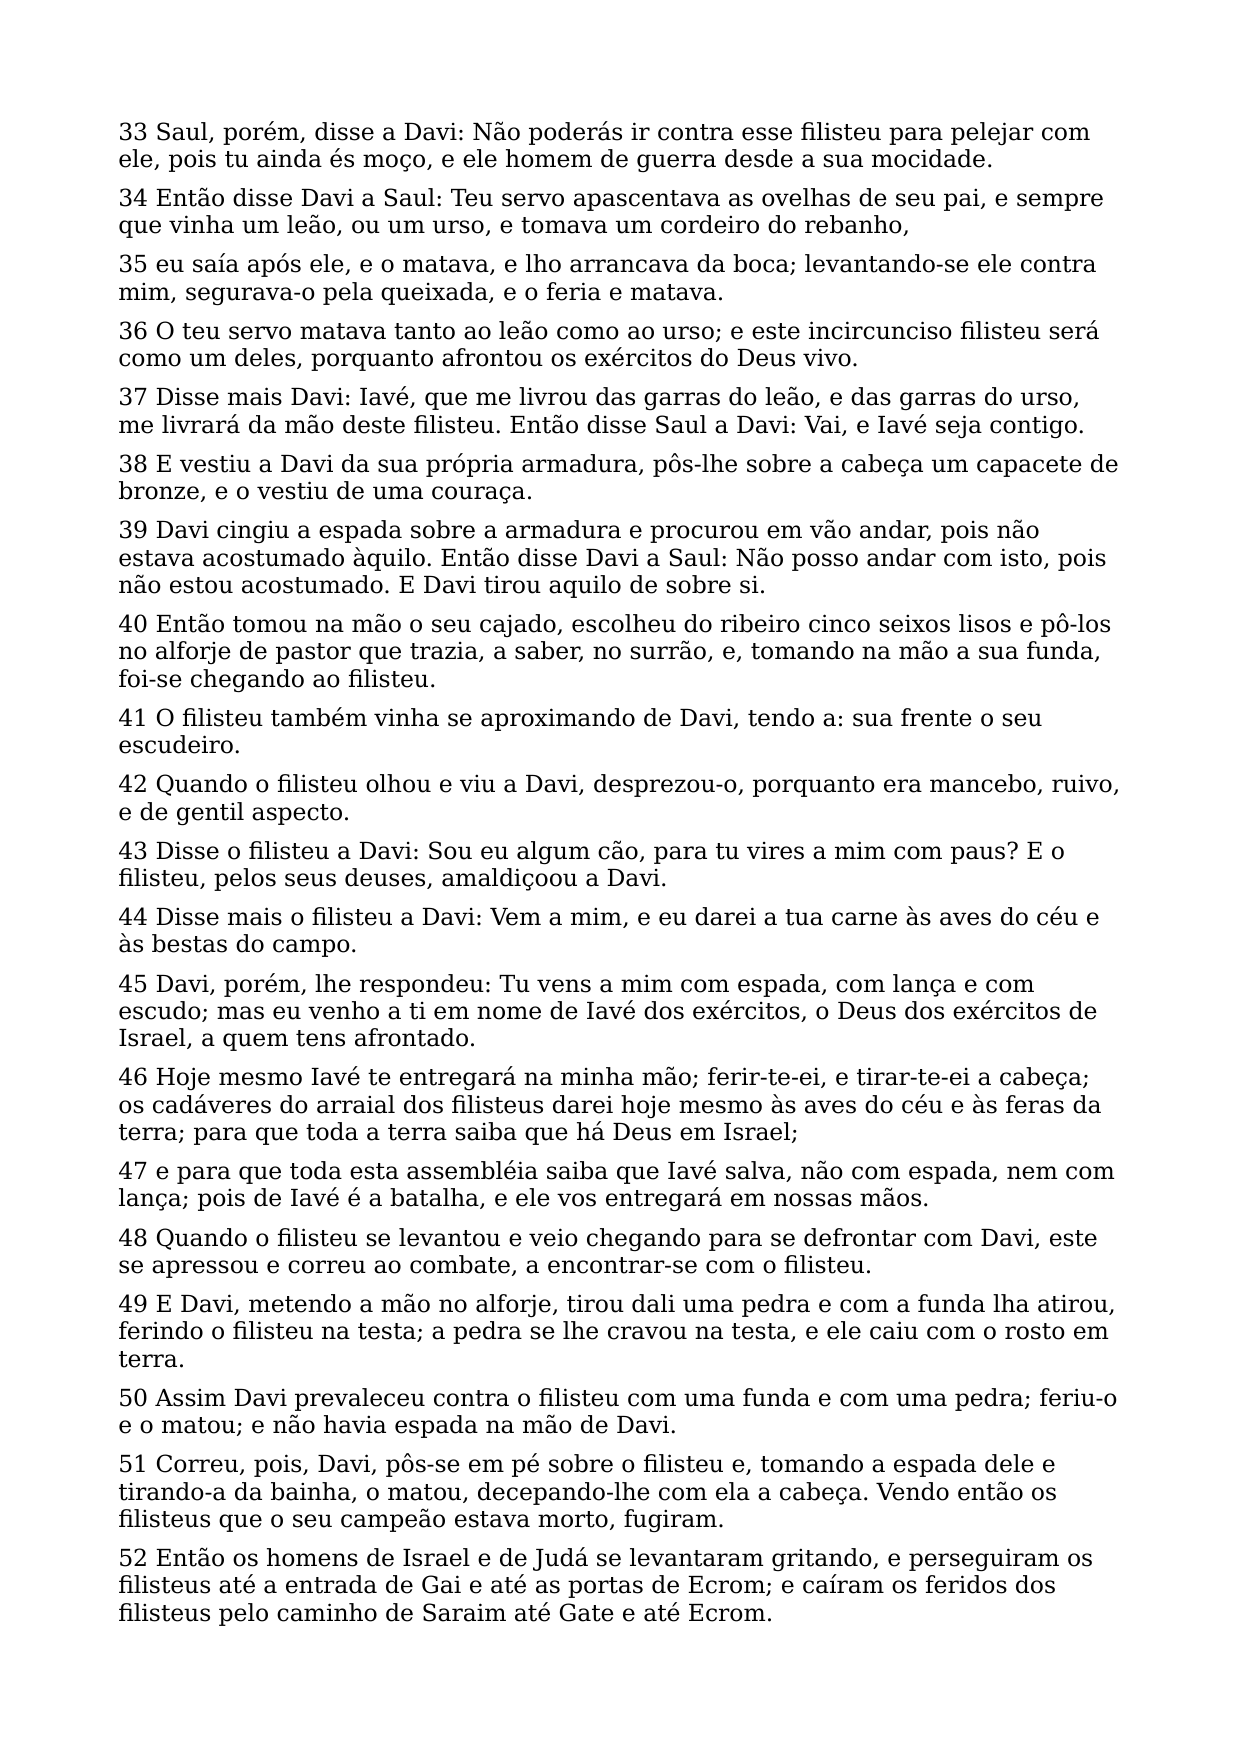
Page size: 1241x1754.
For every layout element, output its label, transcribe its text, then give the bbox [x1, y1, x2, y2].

text 37 Disse mais Davi: Iavé, que me livrou das garras do leão, e das garras do urso, me livrará da mão deste filisteu. Então disse Saul a Davi: Vai, e Iavé seja contigo. [118, 384, 1122, 438]
text 52 Então os homens de Israel e de Judá se levantaram gritando, e perseguiram os filisteus até a entrada de Gai e até as portas de Ecrom; e caíram os feridos dos filisteus pelo caminho de Saraim até Gate e até Ecrom. [118, 1544, 1122, 1626]
text 47 e para que toda esta assembléia saiba que Iavé salva, não com espada, nem com lança; pois de Iavé é a batalha, e ele vos entregará em nossas mãos. [118, 1158, 1122, 1212]
text 34 Então disse Davi a Saul: Teu servo apascentava as ovelhas de seu pai, e sempre que vinha um leão, ou um urso, e tomava um cordeiro do rebanho, [118, 184, 1122, 239]
text 39 Davi cingiu a espada sobre a armadura e procurou em vão andar, pois não estava acostumado àquilo. Então disse Davi a Saul: Não posso andar com isto, pois não estou acostumado. E Davi tirou aquilo de sobre si. [118, 517, 1122, 599]
text 48 Quando o filisteu se levantou e veio chegando para se defrontar com Davi, este se apressou e correu ao combate, a encontrar-se com o filisteu. [118, 1224, 1122, 1279]
text 41 O filisteu também vinha se aproximando de Davi, tendo a: sua frente o seu escudeiro. [118, 704, 1122, 759]
text 50 Assim Davi prevaleceu contra o filisteu com uma funda e com uma pedra; feriu-o e o matou; e não havia espada na mão de Davi. [118, 1384, 1122, 1439]
text 46 Hoje mesmo Iavé te entregará na minha mão; ferir-te-ei, e tirar-te-ei a cabeça; os cadáveres do arraial dos filisteus darei hoje mesmo às aves do céu e às feras da terra; para que toda a terra saiba que há Deus em Israel; [118, 1064, 1122, 1146]
text 38 E vestiu a Davi da sua própria armadura, pôs-lhe sobre a cabeça um capacete de bronze, e o vestiu de uma couraça. [118, 450, 1122, 505]
text 45 Davi, porém, lhe respondeu: Tu vens a mim com espada, com lança e com escudo; mas eu venho a ti em nome de Iavé dos exércitos, o Deus dos exércitos de Israel, a quem tens afrontado. [118, 970, 1122, 1052]
text 36 O teu servo matava tanto ao leão como ao urso; e este incircunciso filisteu será como um deles, porquanto afrontou os exércitos do Deus vivo. [118, 317, 1122, 372]
text 40 Então tomou na mão o seu cajado, escolheu do ribeiro cinco seixos lisos e pô-los no alforje de pastor que trazia, a saber, no surrão, e, tomando na mão a sua funda, foi-se chegando ao filisteu. [118, 611, 1122, 692]
text 33 Saul, porém, disse a Davi: Não poderás ir contra esse filisteu para pelejar com ele, pois tu ainda és moço, e ele homem de guerra desde a sua mocidade. [118, 118, 1122, 173]
text 42 Quando o filisteu olhou e viu a Davi, desprezou-o, porquanto era mancebo, ruivo, e de gentil aspecto. [118, 771, 1122, 825]
text 49 E Davi, metendo a mão no alforje, tirou dali uma pedra e com a funda lha atirou, ferindo o filisteu na testa; a pedra se lhe cravou na testa, e ele caiu com o rosto em terra. [118, 1291, 1122, 1372]
text 43 Disse o filisteu a Davi: Sou eu algum cão, para tu vires a mim com paus? E o filisteu, pelos seus deuses, amaldiçoou a Davi. [118, 837, 1122, 892]
text 35 eu saía após ele, e o matava, e lho arrancava da boca; levantando-se ele contra mim, segurava-o pela queixada, e o feria e matava. [118, 251, 1122, 306]
text 44 Disse mais o filisteu a Davi: Vem a mim, e eu darei a tua carne às aves do céu e às bestas do campo. [118, 904, 1122, 958]
text 51 Correu, pois, Davi, pôs-se em pé sobre o filisteu e, tomando a espada dele e tirando-a da bainha, o matou, decepando-lhe com ela a cabeça. Vendo então os filisteus que o seu campeão estava morto, fugiram. [118, 1451, 1122, 1533]
